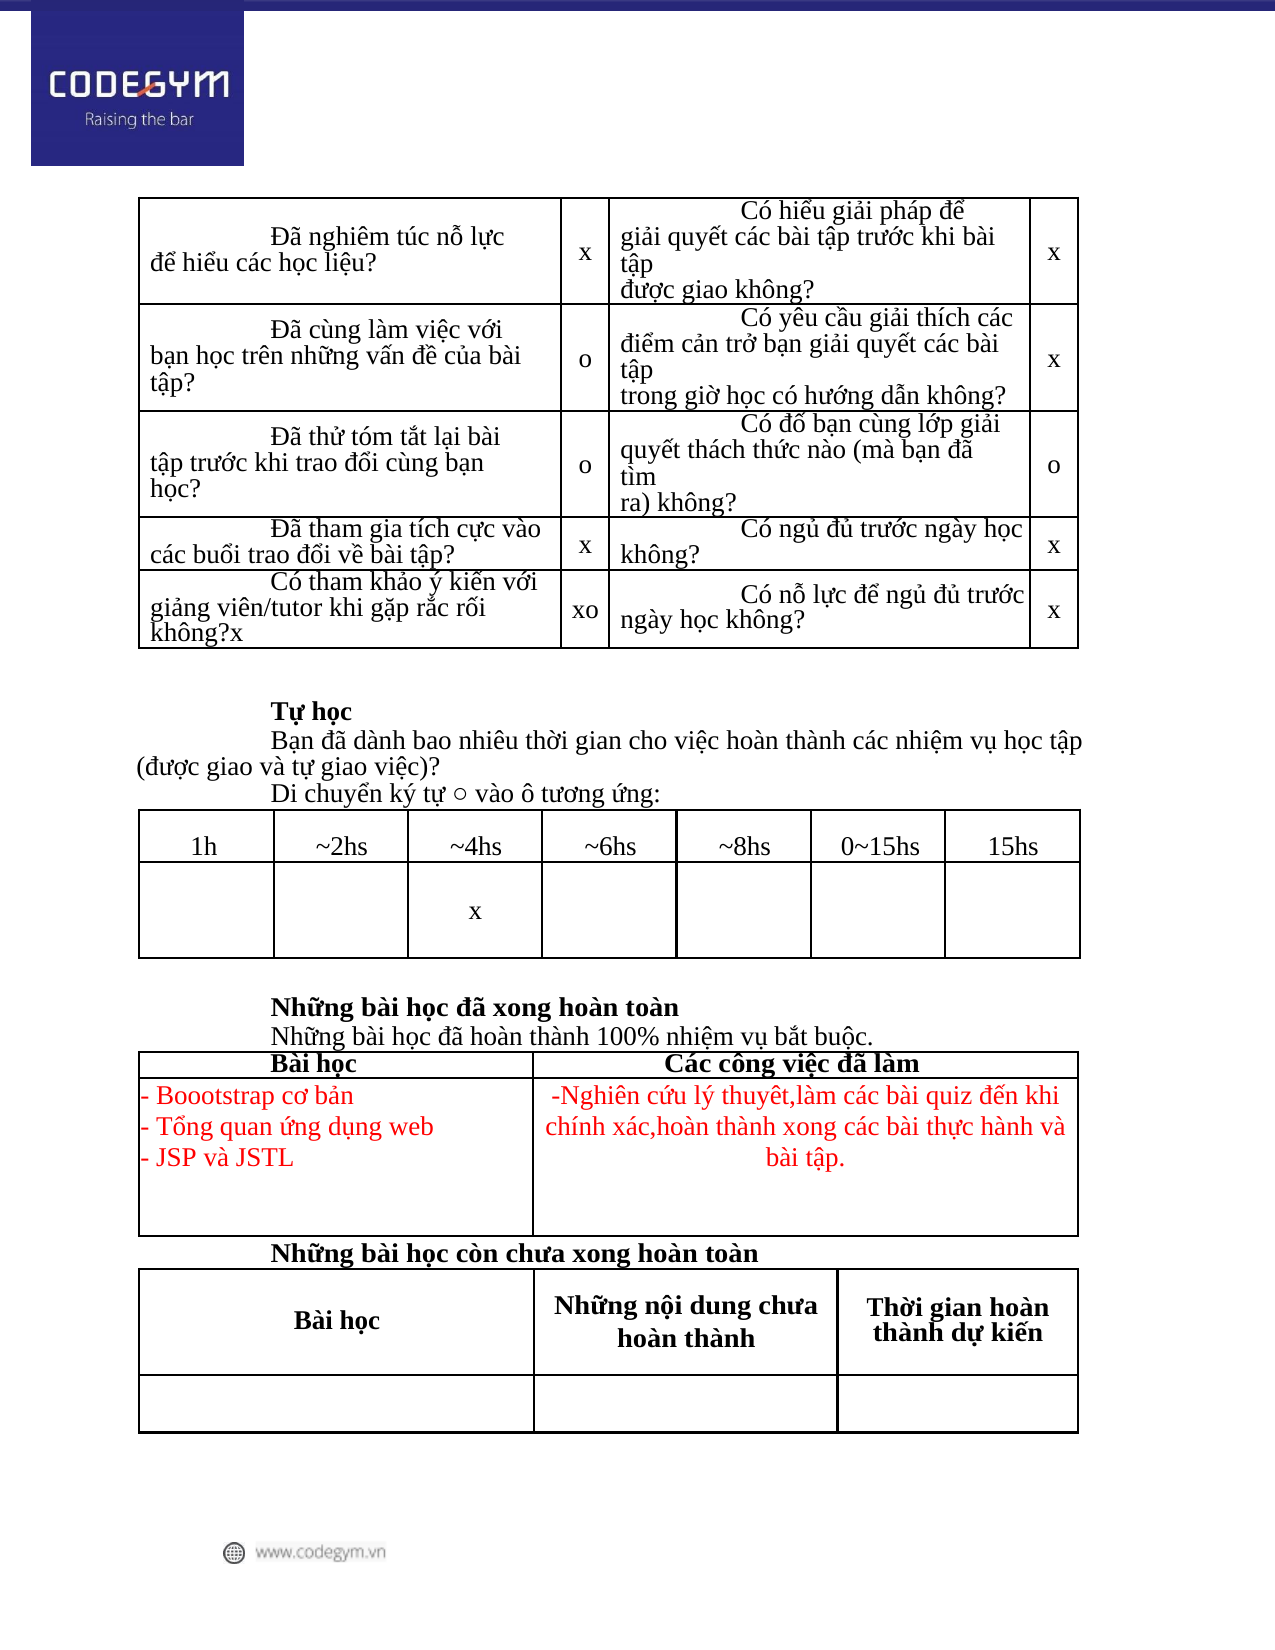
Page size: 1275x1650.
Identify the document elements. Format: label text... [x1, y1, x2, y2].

table_cell [140, 1376, 533, 1431]
table_header 1h [140, 811, 273, 861]
subtitle Những bài học còn chưa xong hoàn toàn [270, 1237, 1131, 1268]
table_cell Có đố bạn cùng lớp giải quyết thách thức nào (mà bạn đã tìm ra) không? [610, 412, 1029, 516]
table_header x [1031, 199, 1077, 303]
text Bạn đã dành bao nhiêu thời gian cho việc hoàn thành các nhiệm vụ học tập (được giao và tự giao việc)? [136, 728, 1101, 781]
table_cell [839, 1376, 1077, 1431]
table_header ~4hs [409, 811, 541, 861]
table_header Những nội dung chưa hoàn thành [535, 1270, 836, 1374]
table_cell x [1031, 571, 1077, 647]
table_cell [543, 863, 675, 957]
table_header Bài học [140, 1270, 533, 1374]
table_cell xo [562, 571, 608, 647]
table_cell x [562, 518, 608, 568]
table_header ~8hs [678, 811, 810, 861]
table_cell -Nghiên cứu lý thuyêt,làm các bài quiz đến khi chính xác,hoàn thành xong các bài thực hành và bài tập. [534, 1079, 1077, 1235]
table_cell o [1031, 412, 1077, 516]
table_cell Đã thử tóm tắt lại bài tập trước khi trao đổi cùng bạn học? [140, 412, 560, 516]
table_cell [812, 863, 944, 957]
table_cell x [409, 863, 541, 957]
table_cell [946, 863, 1079, 957]
table_cell Có ngủ đủ trước ngày học không? [610, 518, 1029, 568]
table_header Có hiểu giải pháp để giải quyết các bài tập trước khi bài tập được giao không? [610, 199, 1029, 303]
table_header 0~15hs [812, 811, 944, 861]
table_header ~6hs [543, 811, 675, 861]
table_header Các công việc đã làm [534, 1053, 1077, 1077]
table_header ~2hs [275, 811, 407, 861]
table_cell - Boootstrap cơ bản - Tổng quan ứng dụng web - JSP và JSTL [140, 1079, 532, 1235]
table_cell o [562, 305, 608, 409]
subtitle Những bài học đã xong hoàn toàn [270, 990, 1131, 1022]
table_cell [140, 863, 273, 957]
text Di chuyển ký tự ○ vào ô tương ứng: [270, 781, 1131, 808]
table_cell Có nỗ lực để ngủ đủ trước ngày học không? [610, 571, 1029, 647]
table_header Bài học [140, 1053, 532, 1077]
table_cell Có yêu cầu giải thích các điểm cản trở bạn giải quyết các bài tập trong giờ học có hướng dẫn không? [610, 305, 1029, 409]
table_cell [678, 863, 810, 957]
table_cell x [1031, 305, 1077, 409]
table_cell Đã cùng làm việc với bạn học trên những vấn đề của bài tập? [140, 305, 560, 409]
table_cell [535, 1376, 836, 1431]
picture [0, 0, 1275, 166]
picture [223, 1535, 1246, 1636]
table_cell x [1031, 518, 1077, 568]
text Tự học [270, 695, 1131, 727]
table_header Đã nghiêm túc nỗ lực để hiểu các học liệu? [140, 199, 560, 303]
text Những bài học đã hoàn thành 100% nhiệm vụ bắt buộc. [270, 1022, 1131, 1051]
table_header Thời gian hoàn thành dự kiến [839, 1270, 1077, 1374]
table_header 15hs [946, 811, 1079, 861]
table_cell [275, 863, 407, 957]
table_cell Có tham khảo ý kiến với giảng viên/tutor khi gặp rắc rối không?x [140, 571, 560, 647]
table_cell Đã tham gia tích cực vào các buổi trao đổi về bài tập? [140, 518, 560, 568]
table_cell o [562, 412, 608, 516]
table_header x [562, 199, 608, 303]
